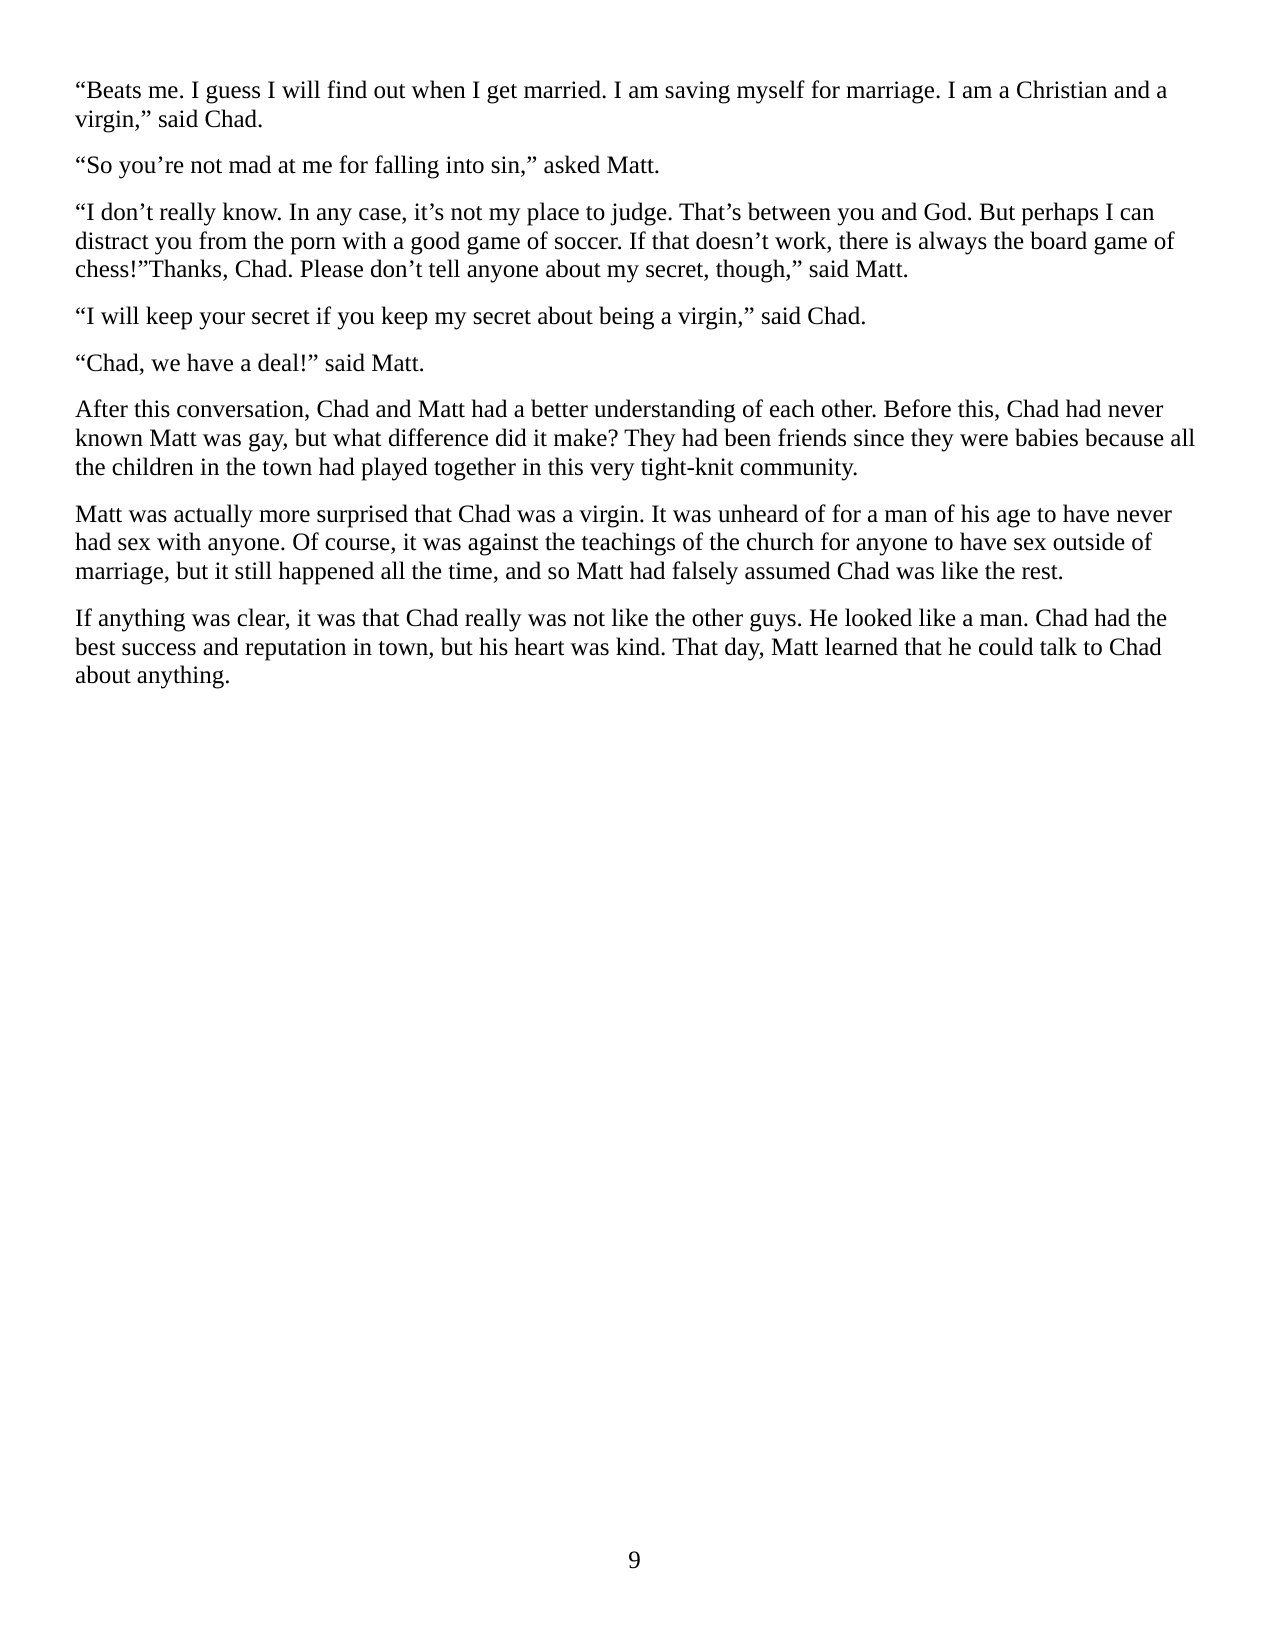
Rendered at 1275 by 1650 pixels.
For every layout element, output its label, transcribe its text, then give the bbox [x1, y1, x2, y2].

text “I don’t really know. In any case, it’s not my place to judge. That’s between you and God. But perhaps I can distract you from the porn with a good game of soccer. If that doesn’t work, there is always the board game of chess!”Thanks, Chad. Please don’t tell anyone about my secret, though,” said Matt. [75, 197, 1200, 283]
text “Beats me. I guess I will find out when I get married. I am saving myself for marriage. I am a Christian and a virgin,” said Chad. [75, 75, 1200, 132]
text “Chad, we have a deal!” said Matt. [75, 348, 1200, 377]
text “So you’re not mad at me for falling into sin,” asked Matt. [75, 150, 1200, 179]
text If anything was clear, it was that Chad really was not like the other guys. He looked like a man. Chad had the best success and reputation in town, but his heart was kind. That day, Matt learned that he could talk to Chad about anything. [75, 603, 1200, 689]
text Matt was actually more surprised that Chad was a virgin. It was unheard of for a man of his age to have never had sex with anyone. Of course, it was against the teachings of the church for anyone to have sex outside of marriage, but it still happened all the time, and so Matt had falsely assumed Chad was like the rest. [75, 499, 1200, 585]
text “I will keep your secret if you keep my secret about being a virgin,” said Chad. [75, 301, 1200, 330]
text After this conversation, Chad and Matt had a better understanding of each other. Before this, Chad had never known Matt was gay, but what difference did it make? They had been friends since they were babies because all the children in the town had played together in this very tight-knit community. [75, 394, 1200, 481]
